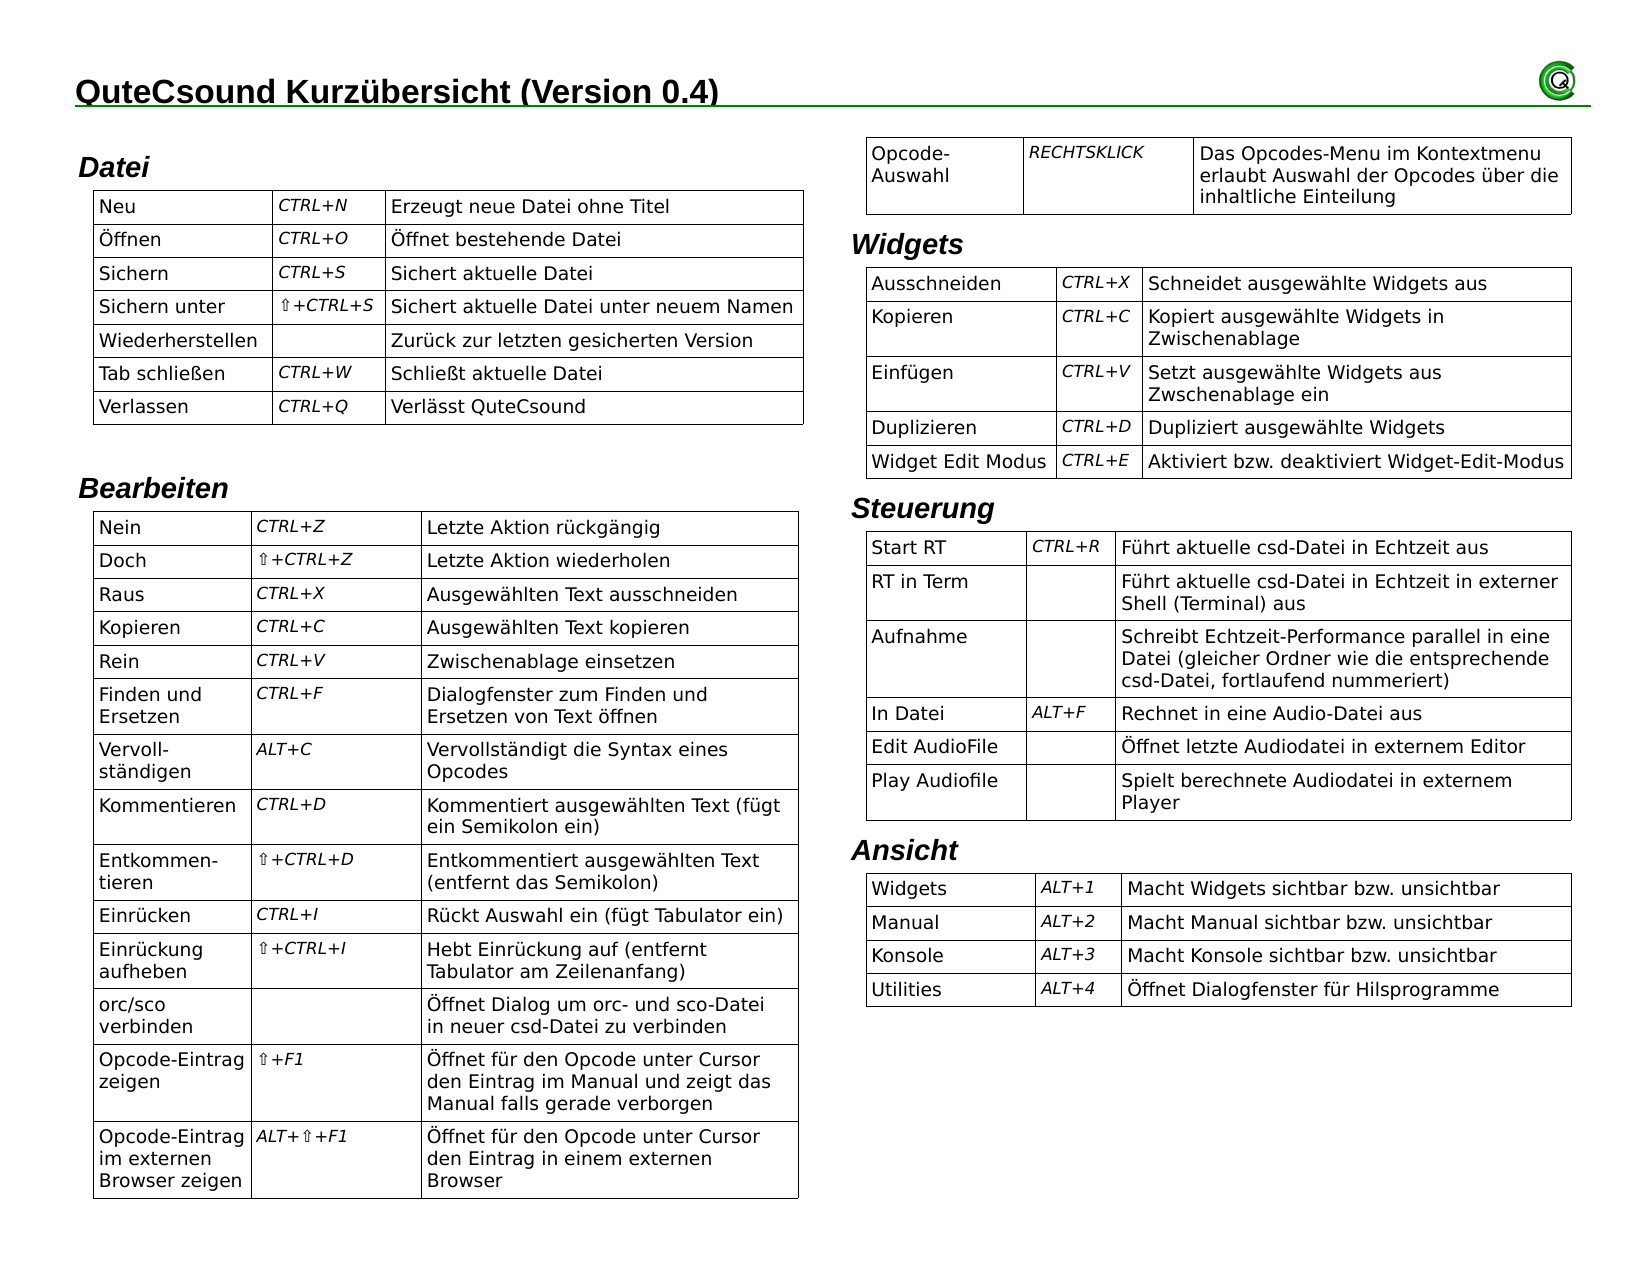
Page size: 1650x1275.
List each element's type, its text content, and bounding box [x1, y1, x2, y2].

table_header Führt aktuelle csd-Datei in Echtzeit aus [1116, 532, 1571, 565]
table_cell ALT+2 [1036, 907, 1121, 939]
table_cell ALT+F [1027, 698, 1115, 731]
subtitle Ansicht [851, 833, 1586, 866]
table_cell Utilities [867, 974, 1035, 1006]
table_cell CTRL+V [252, 646, 421, 678]
subtitle Bearbeiten [78, 471, 813, 504]
table_cell Manual [867, 907, 1035, 939]
table_cell ⇧+CTRL+Z [252, 546, 421, 578]
table_cell Macht Manual sichtbar bzw. unsichtbar [1122, 907, 1571, 939]
table_cell ⇧+F1 [252, 1045, 421, 1121]
table_cell Letzte Aktion wiederholen [422, 546, 798, 578]
table_cell Sichern [94, 258, 272, 290]
subtitle Datei [78, 150, 813, 183]
table_cell Widget Edit Modus [867, 446, 1056, 478]
table_cell Zwischenablage einsetzen [422, 646, 798, 678]
table_cell Ausgewählten Text ausschneiden [422, 579, 798, 611]
table_cell Öffnet Dialogfenster für Hilsprogramme [1122, 974, 1571, 1006]
table_cell CTRL+D [1057, 412, 1142, 445]
table_header Neu [94, 191, 272, 223]
table_cell Sichert aktuelle Datei unter neuem Namen [386, 291, 803, 324]
table_cell Edit AudioFile [867, 732, 1026, 764]
table_cell CTRL+Q [273, 392, 385, 424]
table_cell Finden und Ersetzen [94, 679, 251, 733]
table_cell Verlässt QuteCsound [386, 392, 803, 424]
table_cell Raus [94, 579, 251, 611]
table_cell Verlassen [94, 392, 272, 424]
table_header CTRL+N [273, 191, 385, 223]
table_cell Kommentieren [94, 790, 251, 844]
table_cell Tab schließen [94, 358, 272, 391]
table_cell In Datei [867, 698, 1026, 731]
table_cell ALT+C [252, 735, 421, 789]
table_cell ⇧+CTRL+D [252, 845, 421, 899]
table_cell Rein [94, 646, 251, 678]
table_cell CTRL+I [252, 901, 421, 933]
table_cell ⇧+CTRL+S [273, 291, 385, 324]
table_cell Kopieren [867, 302, 1056, 356]
table_header ALT+1 [1036, 874, 1121, 906]
table_cell Sichern unter [94, 291, 272, 324]
table_header Letzte Aktion rückgängig [422, 512, 798, 544]
table_cell [252, 989, 421, 1043]
table_cell CTRL+O [273, 225, 385, 257]
table_cell Entkommentiert ausgewählten Text (entfernt das Semikolon) [422, 845, 798, 899]
picture [1534, 57, 1582, 104]
table_cell CTRL+X [252, 579, 421, 611]
table_cell CTRL+F [252, 679, 421, 733]
table_cell Vervollständigt die Syntax eines Opcodes [422, 735, 798, 789]
table_cell Schreibt Echtzeit-Performance parallel in eine Datei (gleicher Ordner wie die entsprechende csd-Datei, fortlaufend nummeriert) [1116, 621, 1571, 697]
table_cell Zurück zur letzten gesicherten Version [386, 325, 803, 357]
table_cell Kopieren [94, 612, 251, 645]
table_cell Öffnen [94, 225, 272, 257]
table_cell Dupliziert ausgewählte Widgets [1143, 412, 1571, 445]
table_cell CTRL+C [1057, 302, 1142, 356]
table_cell Führt aktuelle csd-Datei in Echtzeit in externer Shell (Terminal) aus [1116, 566, 1571, 620]
table_header Ausschneiden [867, 268, 1056, 301]
table_cell Hebt Einrückung auf (entfernt Tabulator am Zeilenanfang) [422, 934, 798, 988]
table_cell Einfügen [867, 357, 1056, 411]
table_header Widgets [867, 874, 1035, 906]
table_cell Opcode-Eintrag im externen Browser zeigen [94, 1122, 251, 1198]
table_header Erzeugt neue Datei ohne Titel [386, 191, 803, 223]
table_cell Dialogfenster zum Finden und Ersetzen von Text öffnen [422, 679, 798, 733]
table_header CTRL+Z [252, 512, 421, 544]
subtitle Steuerung [851, 491, 1586, 525]
table_cell Opcode-Auswahl [867, 138, 1023, 214]
table_cell Aktiviert bzw. deaktiviert Widget-Edit-Modus [1143, 446, 1571, 478]
table_cell RECHTSKLICK [1024, 138, 1193, 214]
table_cell [1027, 732, 1115, 764]
subtitle Widgets [851, 227, 1586, 261]
table_cell Kommentiert ausgewählten Text (fügt ein Semikolon ein) [422, 790, 798, 844]
table_cell [1027, 765, 1115, 819]
table_cell Einrücken [94, 901, 251, 933]
table_cell Opcode-Eintrag zeigen [94, 1045, 251, 1121]
table_cell Rechnet in eine Audio-Datei aus [1116, 698, 1571, 731]
table_header Start RT [867, 532, 1026, 565]
table_cell CTRL+V [1057, 357, 1142, 411]
table_cell Spielt berechnete Audiodatei in externem Player [1116, 765, 1571, 819]
table_cell Einrückung aufheben [94, 934, 251, 988]
table_cell CTRL+S [273, 258, 385, 290]
table_cell Sichert aktuelle Datei [386, 258, 803, 290]
table_cell [1027, 621, 1115, 697]
table_cell Kopiert ausgewählte Widgets in Zwischenablage [1143, 302, 1571, 356]
table_cell CTRL+D [252, 790, 421, 844]
table_cell CTRL+C [252, 612, 421, 645]
table_cell [1027, 566, 1115, 620]
table_cell Duplizieren [867, 412, 1056, 445]
table_cell Ausgewählten Text kopieren [422, 612, 798, 645]
table_cell Doch [94, 546, 251, 578]
table_cell [273, 325, 385, 357]
table_cell Macht Konsole sichtbar bzw. unsichtbar [1122, 941, 1571, 973]
table_cell orc/sco verbinden [94, 989, 251, 1043]
table_cell Öffnet für den Opcode unter Cursor den Eintrag im Manual und zeigt das Manual falls gerade verborgen [422, 1045, 798, 1121]
table_cell Schließt aktuelle Datei [386, 358, 803, 391]
table_cell ⇧+CTRL+I [252, 934, 421, 988]
table_cell Play Audiofile [867, 765, 1026, 819]
table_cell Setzt ausgewählte Widgets aus Zwschenablage ein [1143, 357, 1571, 411]
table_cell RT in Term [867, 566, 1026, 620]
table_header Schneidet ausgewählte Widgets aus [1143, 268, 1571, 301]
table_header Macht Widgets sichtbar bzw. unsichtbar [1122, 874, 1571, 906]
table_cell Öffnet letzte Audiodatei in externem Editor [1116, 732, 1571, 764]
table_cell ALT+⇧+F1 [252, 1122, 421, 1198]
table_cell Konsole [867, 941, 1035, 973]
table_header CTRL+R [1027, 532, 1115, 565]
table_header CTRL+X [1057, 268, 1142, 301]
table_header Nein [94, 512, 251, 544]
table_cell Öffnet für den Opcode unter Cursor den Eintrag in einem externen Browser [422, 1122, 798, 1198]
table_cell Das Opcodes-Menu im Kontextmenu erlaubt Auswahl der Opcodes über die inhaltliche Einteilung [1194, 138, 1571, 214]
table_cell CTRL+E [1057, 446, 1142, 478]
table_cell Öffnet bestehende Datei [386, 225, 803, 257]
table_cell Öffnet Dialog um orc- und sco-Datei in neuer csd-Datei zu verbinden [422, 989, 798, 1043]
table_cell Wiederherstellen [94, 325, 272, 357]
table_cell CTRL+W [273, 358, 385, 391]
table_cell ALT+3 [1036, 941, 1121, 973]
table_cell ALT+4 [1036, 974, 1121, 1006]
table_cell Vervoll- ständigen [94, 735, 251, 789]
table_cell Rückt Auswahl ein (fügt Tabulator ein) [422, 901, 798, 933]
table_cell Aufnahme [867, 621, 1026, 697]
table_cell Entkommen- tieren [94, 845, 251, 899]
